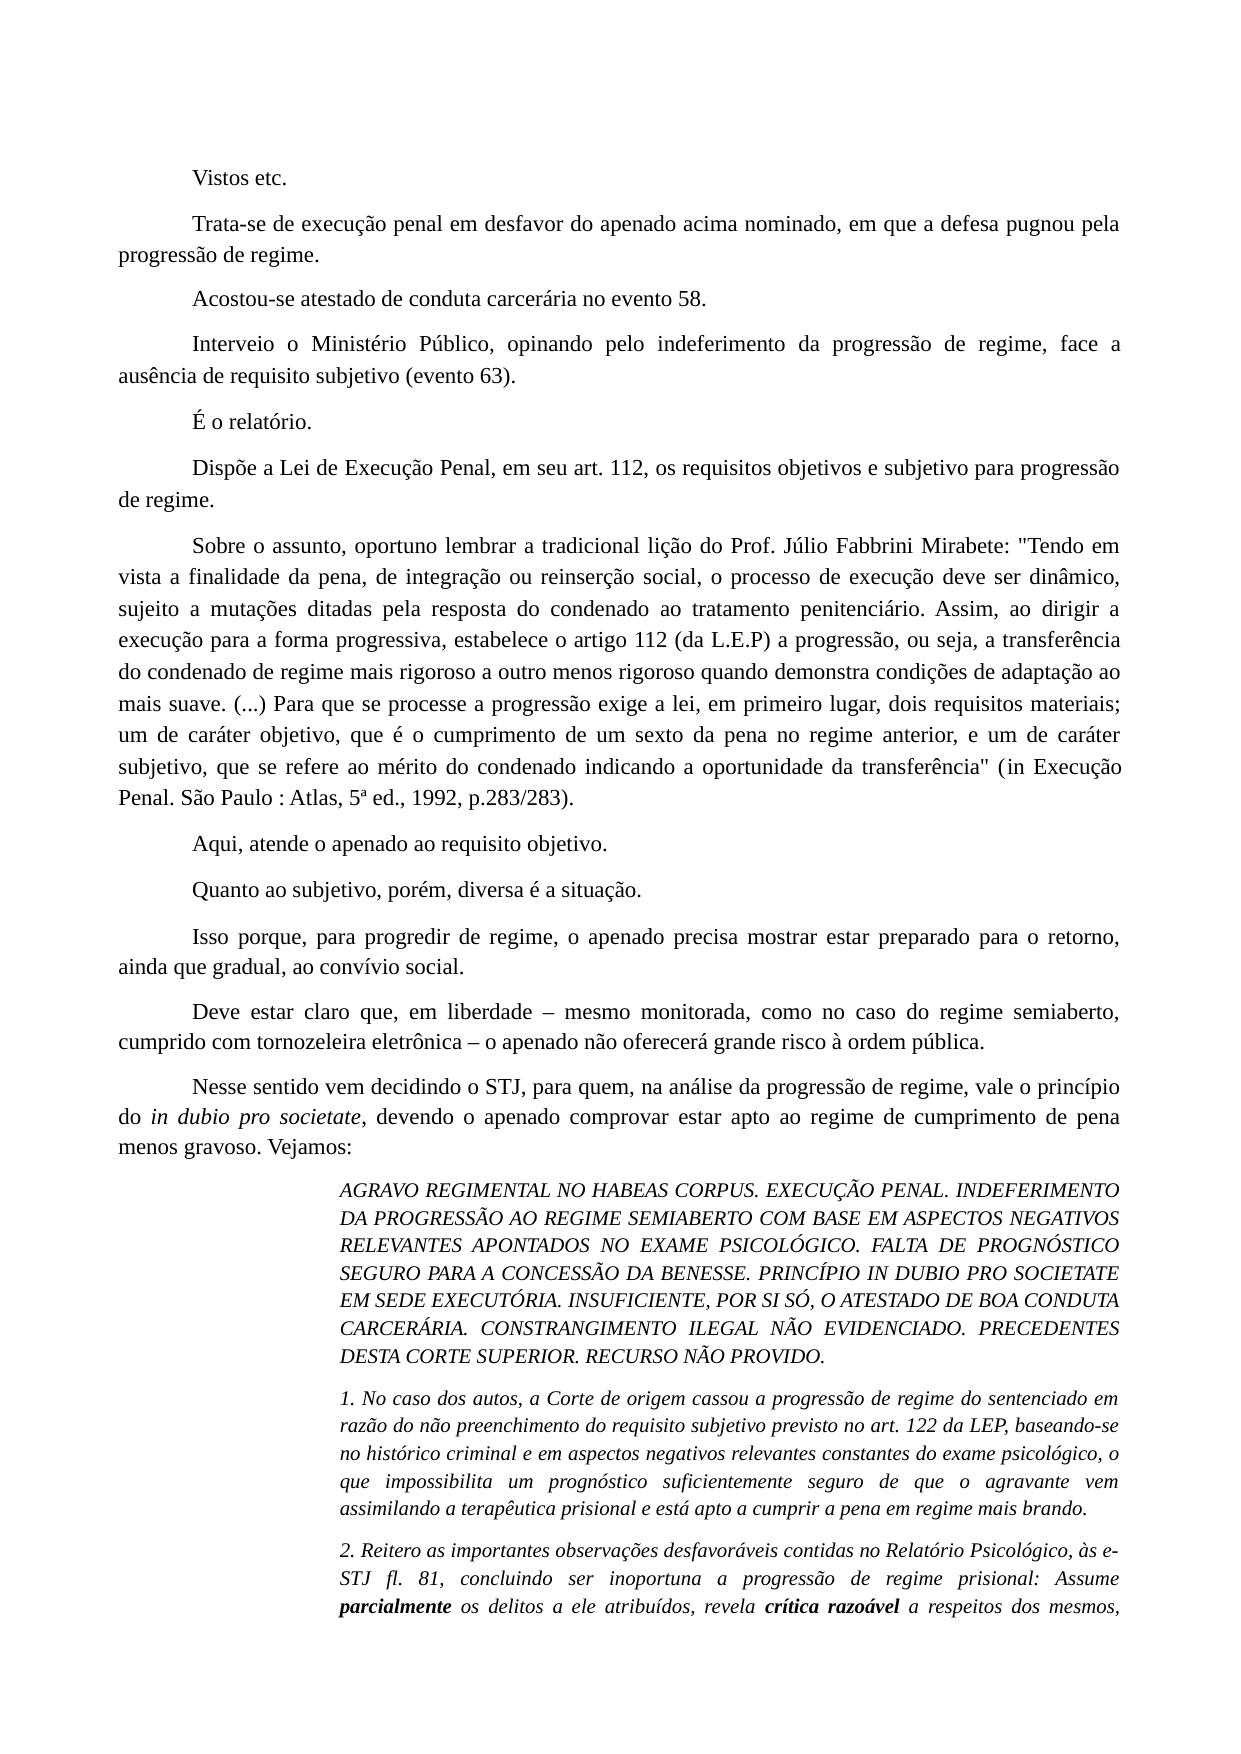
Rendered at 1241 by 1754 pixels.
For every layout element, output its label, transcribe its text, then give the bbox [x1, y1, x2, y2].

text Interveio o Ministério Público, opinando pelo indeferimento da progressão de regime, face a ausência de requisito subjetivo (evento 63). [118, 330, 1122, 388]
text Dispõe a Lei de Execução Penal, em seu art. 112, os requisitos objetivos e subjetivo para progressão de regime. [118, 454, 1122, 512]
text Isso porque, para progredir de regime, o apenado precisa mostrar estar preparado para o retorno, ainda que gradual, ao convívio social. [118, 923, 1122, 979]
text Aqui, atende o apenado ao requisito objetivo. [118, 830, 1122, 857]
text Acostou-se atestado de conduta carcerária no evento 58. [118, 285, 1122, 312]
text 2. Reitero as importantes observações desfavoráveis contidas no Relatório Psicológico, às e-STJ fl. 81, concluindo ser inoportuna a progressão de regime prisional: Assume parcialmente os delitos a ele atribuídos, revela crítica razoável a respeitos dos mesmos, [339, 1538, 1122, 1618]
text Sobre o assunto, oportuno lembrar a tradicional lição do Prof. Júlio Fabbrini Mirabete: "Tendo em vista a finalidade da pena, de integração ou reinserção social, o processo de execução deve ser dinâmico, sujeito a mutações ditadas pela resposta do condenado ao tratamento penitenciário. Assim, ao dirigir a execução para a forma progressiva, estabelece o artigo 112 (da L.E.P) a progressão, ou seja, a transferência do condenado de regime mais rigoroso a outro menos rigoroso quando demonstra condições de adaptação ao mais suave. (...) Para que se processe a progressão exige a lei, em primeiro lugar, dois requisitos materiais; um de caráter objetivo, que é o cumprimento de um sexto da pena no regime anterior, e um de caráter subjetivo, que se refere ao mérito do condenado indicando a oportunidade da transferência" (in Execução Penal. São Paulo : Atlas, 5ª ed., 1992, p.283/283). [118, 532, 1122, 811]
text Deve estar claro que, em liberdade – mesmo monitorada, como no caso do regime semiaberto, cumprido com tornozeleira eletrônica – o apenado não oferecerá grande risco à ordem pública. [118, 998, 1122, 1054]
text 1. No caso dos autos, a Corte de origem cassou a progressão de regime do sentenciado em razão do não preenchimento do requisito subjetivo previsto no art. 122 da LEP, baseando-se no histórico criminal e em aspectos negativos relevantes constantes do exame psicológico, o que impossibilita um prognóstico suficientemente seguro de que o agravante vem assimilando a terapêutica prisional e está apto a cumprir a pena em regime mais brando. [339, 1386, 1122, 1520]
text Trata-se de execução penal em desfavor do apenado acima nominado, em que a defesa pugnou pela progressão de regime. [118, 210, 1122, 267]
text AGRAVO REGIMENTAL NO HABEAS CORPUS. EXECUÇÃO PENAL. INDEFERIMENTO DA PROGRESSÃO AO REGIME SEMIABERTO COM BASE EM ASPECTOS NEGATIVOS RELEVANTES APONTADOS NO EXAME PSICOLÓGICO. FALTA DE PROGNÓSTICO SEGURO PARA A CONCESSÃO DA BENESSE. PRINCÍPIO IN DUBIO PRO SOCIETATE EM SEDE EXECUTÓRIA. INSUFICIENTE, POR SI SÓ, O ATESTADO DE BOA CONDUTA CARCERÁRIA. CONSTRANGIMENTO ILEGAL NÃO EVIDENCIADO. PRECEDENTES DESTA CORTE SUPERIOR. RECURSO NÃO PROVIDO. [339, 1178, 1122, 1368]
text É o relatório. [118, 408, 1122, 434]
text Nesse sentido vem decidindo o STJ, para quem, na análise da progressão de regime, vale o princípio do in dubio pro societate, devendo o apenado comprovar estar apto ao regime de cumprimento de pena menos gravoso. Vejamos: [118, 1073, 1122, 1159]
text Quanto ao subjetivo, porém, diversa é a situação. [118, 877, 1122, 903]
text Vistos etc. [118, 164, 1122, 191]
